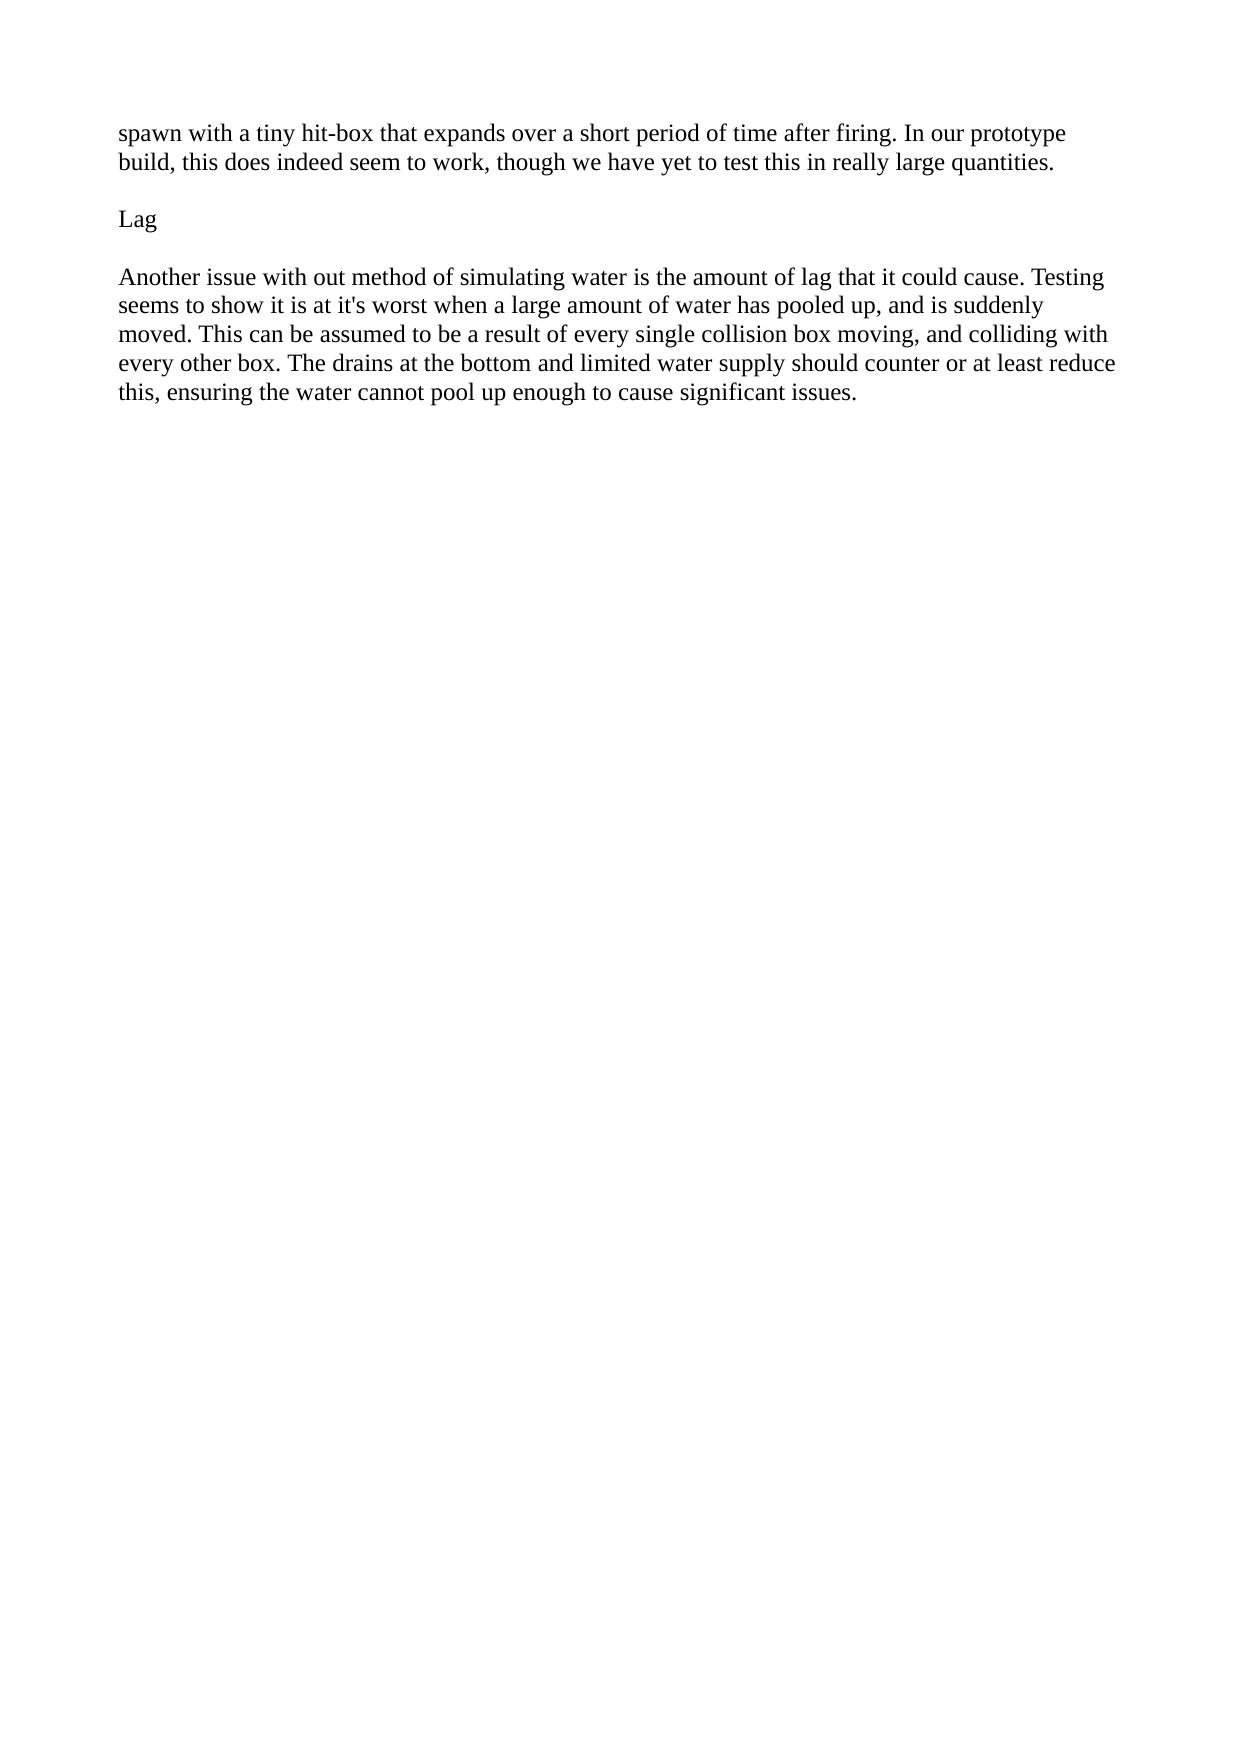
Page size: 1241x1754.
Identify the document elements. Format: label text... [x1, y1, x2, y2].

text Another issue with out method of simulating water is the amount of lag that it could cause. Testing seems to show it is at it's worst when a large amount of water has pooled up, and is suddenly moved. This can be assumed to be a result of every single collision box moving, and colliding with every other box. The drains at the bottom and limited water supply should counter or at least reduce this, ensuring the water cannot pool up enough to cause significant issues. [118, 262, 1122, 406]
text spawn with a tiny hit-box that expands over a short period of time after firing. In our prototype build, this does indeed seem to work, though we have yet to test this in really large quantities. [118, 118, 1122, 176]
text Lag [118, 204, 1122, 233]
